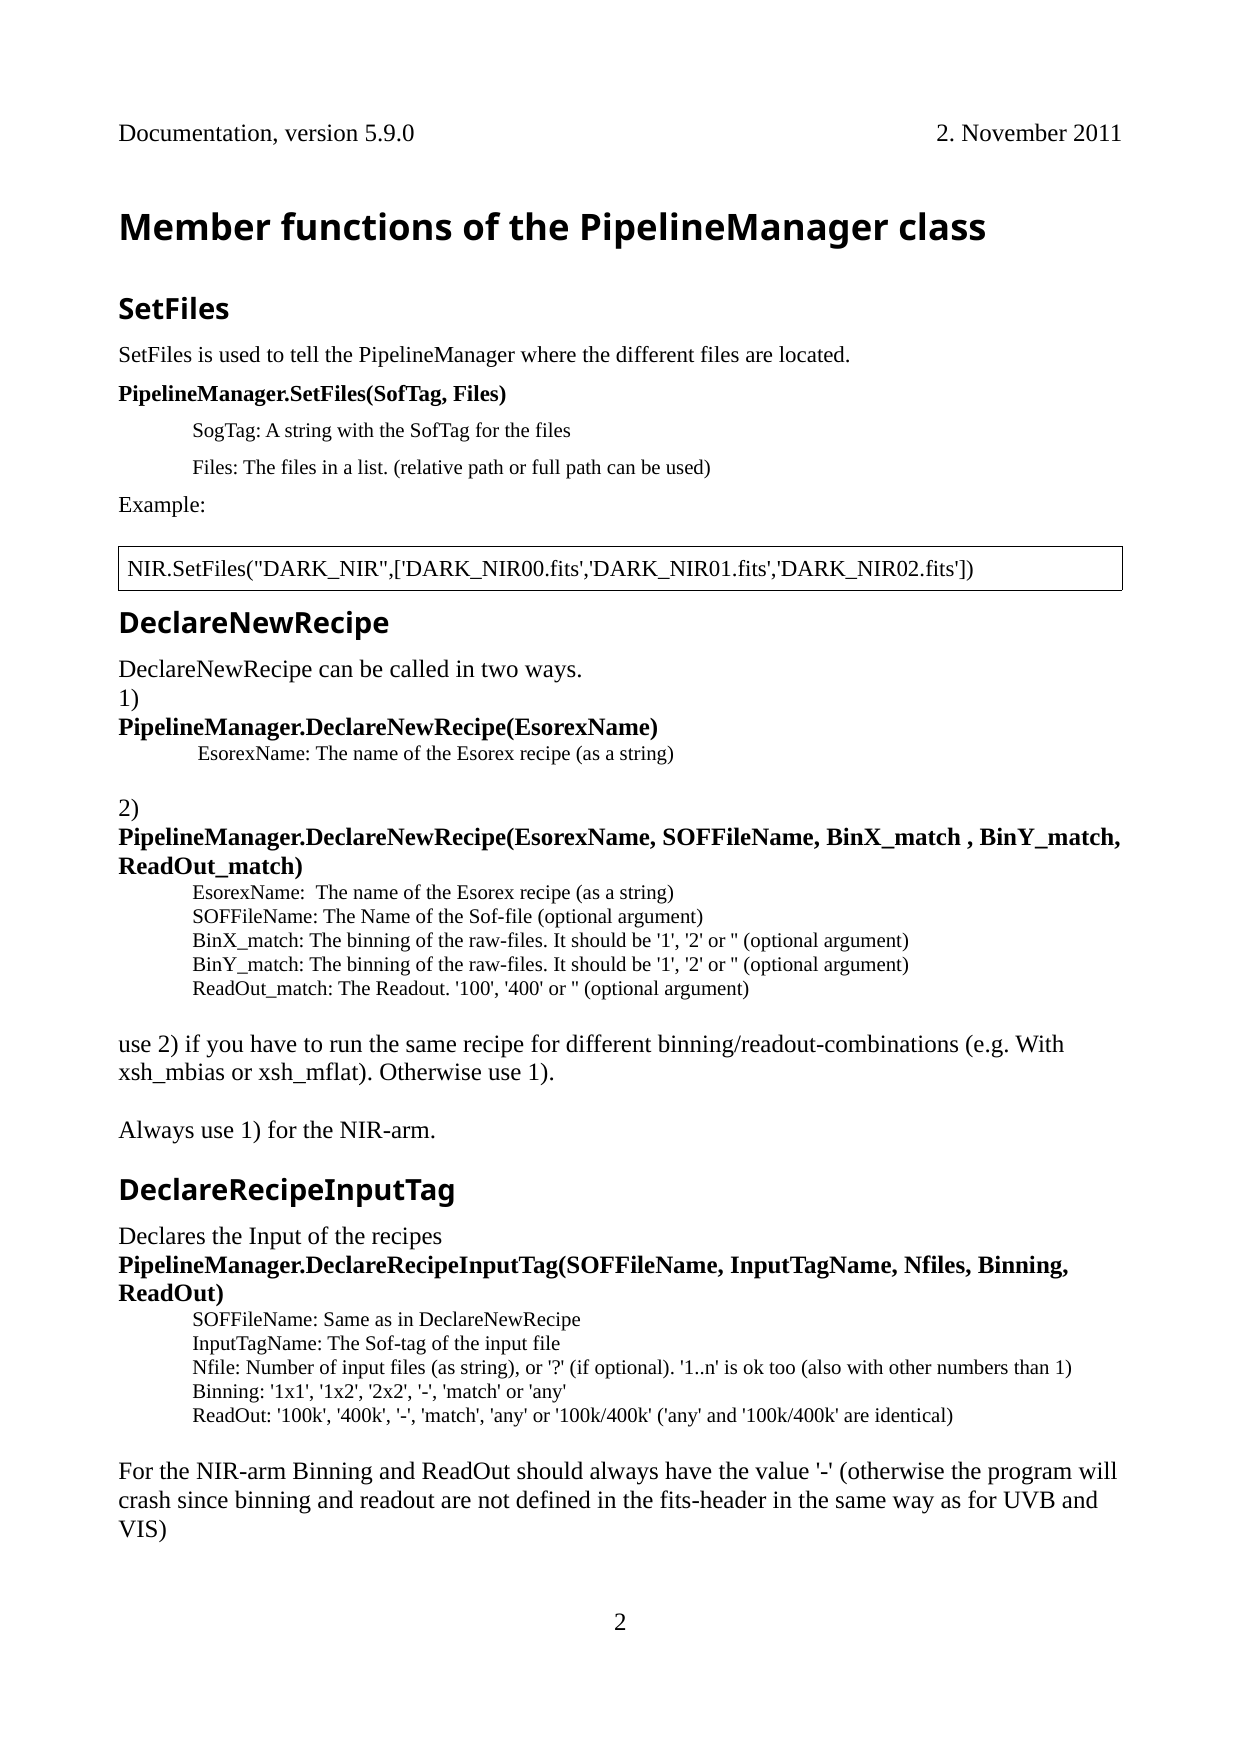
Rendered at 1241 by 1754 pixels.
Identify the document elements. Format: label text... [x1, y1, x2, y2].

text EsorexName: The name of the Esorex recipe (as a string) [118, 880, 1122, 904]
text NIR.SetFiles("DARK_NIR",['DARK_NIR00.fits','DARK_NIR01.fits','DARK_NIR02.fits']) [127, 555, 1113, 581]
text PipelineManager.DeclareNewRecipe(EsorexName) [118, 712, 1122, 741]
text Declares the Input of the recipes [118, 1221, 1122, 1250]
text ReadOut: '100k', '400k', '-', 'match', 'any' or '100k/400k' ('any' and '100k/400k' are identical) [118, 1403, 1122, 1427]
text 2) [118, 793, 1122, 822]
text InputTagName: The Sof-tag of the input file [118, 1331, 1122, 1355]
text Files: The files in a list. (relative path or full path can be used) [118, 455, 1122, 479]
text PipelineManager.DeclareNewRecipe(EsorexName, SOFFileName, BinX_match , BinY_match, ReadOut_match) [118, 822, 1122, 880]
subtitle SetFiles [118, 288, 1122, 328]
subtitle Member functions of the PipelineManager class [118, 201, 1122, 251]
text Binning: '1x1', '1x2', '2x2', '-', 'match' or 'any' [118, 1379, 1122, 1403]
text 1) [118, 683, 1122, 712]
text SogTag: A string with the SofTag for the files [118, 418, 1122, 442]
text ReadOut_match: The Readout. '100', '400' or '' (optional argument) [118, 976, 1122, 1000]
subtitle DeclareRecipeInputTag [118, 1169, 1122, 1208]
text DeclareNewRecipe can be called in two ways. [118, 654, 1122, 683]
text SOFFileName: Same as in DeclareNewRecipe [118, 1307, 1122, 1331]
text PipelineManager.SetFiles(SofTag, Files) [118, 379, 1122, 406]
subtitle DeclareNewRecipe [118, 591, 1122, 642]
text SetFiles is used to tell the PipelineManager where the different files are located. [118, 341, 1122, 367]
text Example: [118, 492, 1122, 518]
text For the NIR-arm Binning and ReadOut should always have the value '-' (otherwise the program will crash since binning and readout are not defined in the fits-header in the same way as for UVB and VIS) [118, 1456, 1122, 1542]
text use 2) if you have to run the same recipe for different binning/readout-combinations (e.g. With xsh_mbias or xsh_mflat). Otherwise use 1). [118, 1029, 1122, 1086]
text Always use 1) for the NIR-arm. [118, 1115, 1122, 1144]
text [119, 547, 1122, 590]
text BinX_match: The binning of the raw-files. It should be '1', '2' or '' (optional argument) [118, 928, 1122, 952]
text SOFFileName: The Name of the Sof-file (optional argument) [118, 904, 1122, 928]
text Nfile: Number of input files (as string), or '?' (if optional). '1..n' is ok too (also with other numbers than 1) [118, 1355, 1122, 1379]
text BinY_match: The binning of the raw-files. It should be '1', '2' or '' (optional argument) [118, 952, 1122, 976]
text EsorexName: The name of the Esorex recipe (as a string) [118, 741, 1122, 765]
text PipelineManager.DeclareRecipeInputTag(SOFFileName, InputTagName, Nfiles, Binning, ReadOut) [118, 1250, 1122, 1307]
